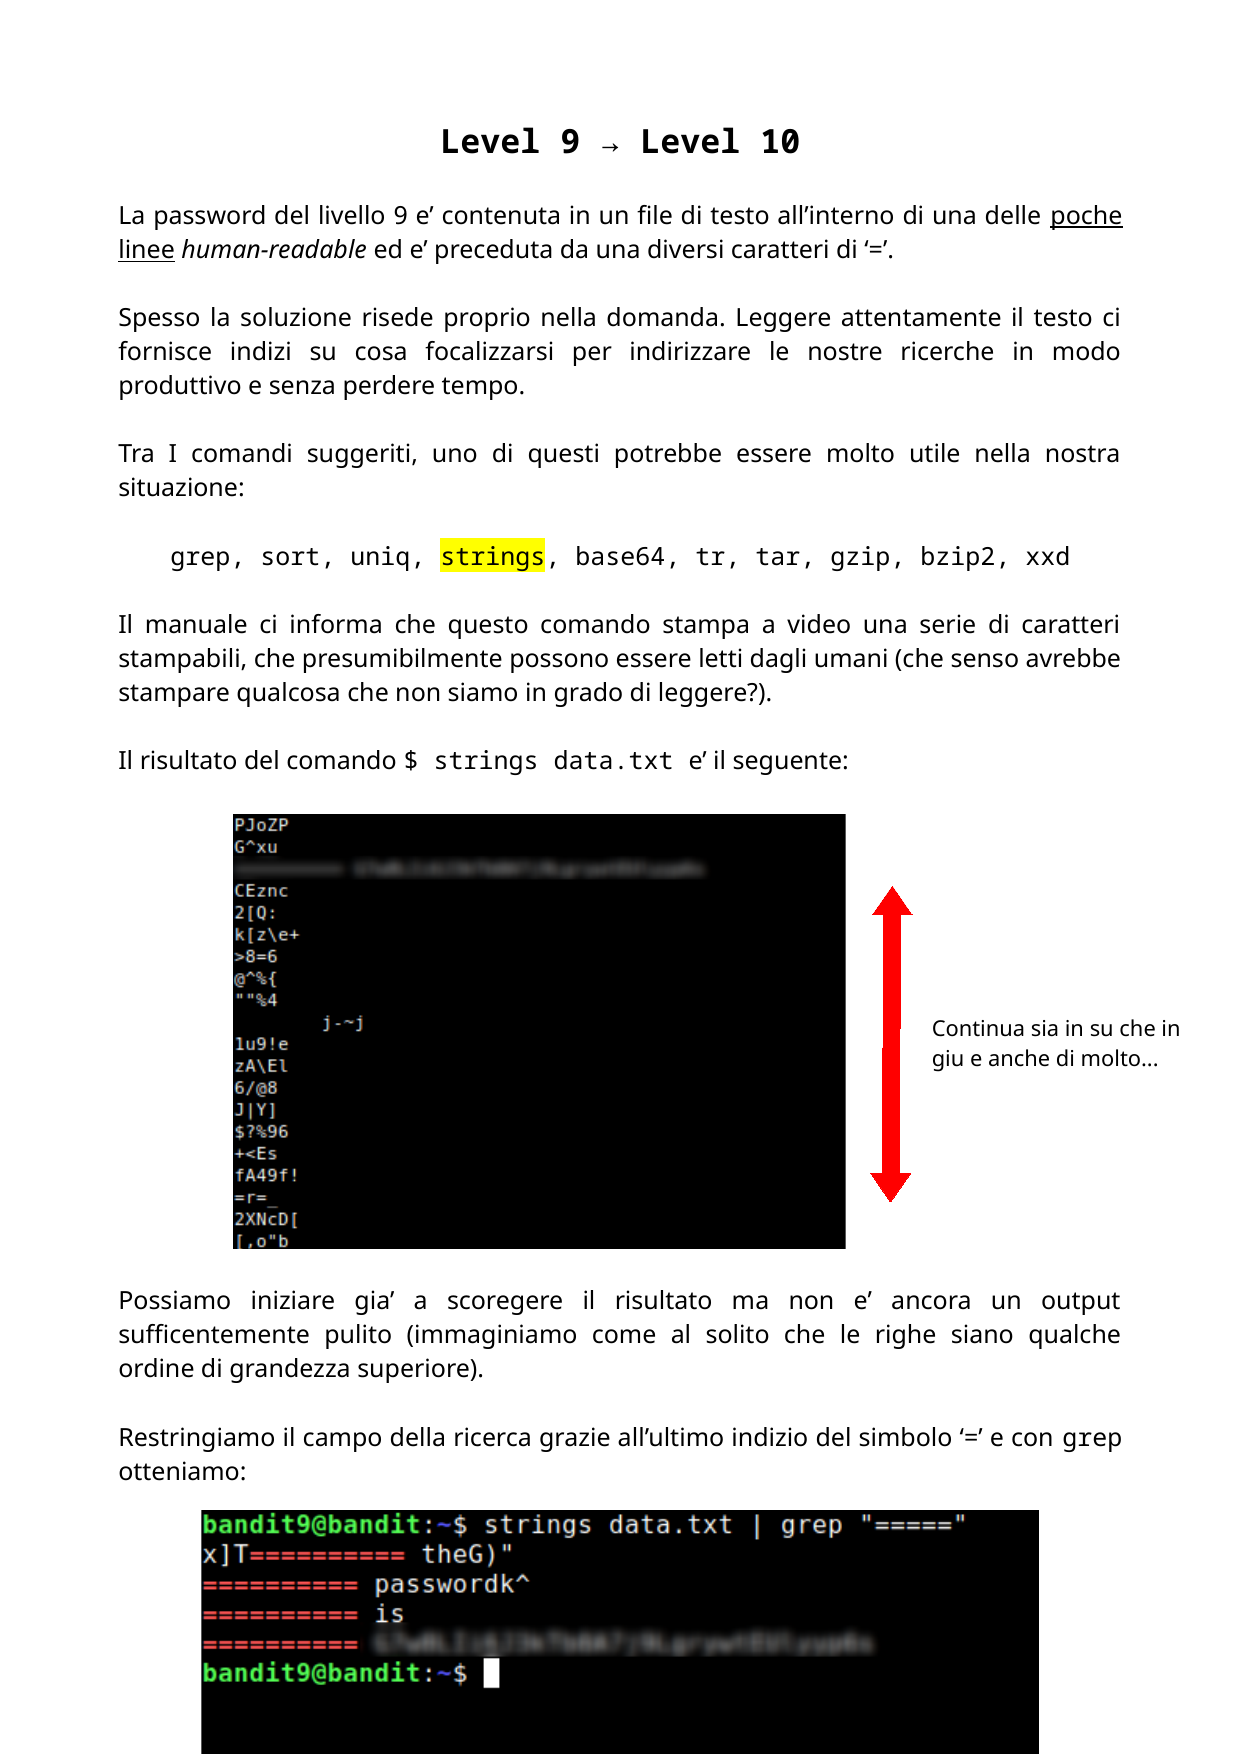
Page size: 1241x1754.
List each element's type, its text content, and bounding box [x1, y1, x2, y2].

picture [233, 814, 846, 1249]
text Restringiamo il campo della ricerca grazie all’ultimo indizio del simbolo ‘=’ e con grep otteniamo: [118, 1419, 1122, 1487]
text Il manuale ci informa che questo comando stampa a video una serie di caratteri stampabili, che presumibilmente possono essere letti dagli umani (che senso avrebbe stampare qualcosa che non siamo in grado di leggere?). [118, 606, 1122, 708]
text Possiamo iniziare gia’ a scoregere il risultato ma non e’ ancora un output sufficentemente pulito (immaginiamo come al solito che le righe siano qualche ordine di grandezza superiore). [118, 811, 1122, 1385]
picture [201, 1510, 1039, 1754]
text Il risultato del comando $ strings data.txt e’ il seguente: [118, 743, 1122, 777]
text Tra I comandi suggeriti, uno di questi potrebbe essere molto utile nella nostra situazione: [118, 436, 1122, 504]
text La password del livello 9 e’ contenuta in un file di testo all’interno di una delle poche linee human-readable ed e’ preceduta da una diversi caratteri di ‘=’. [118, 198, 1122, 266]
text Spesso la soluzione risede proprio nella domanda. Leggere attentamente il testo ci fornisce indizi su cosa focalizzarsi per indirizzare le nostre ricerche in modo produttivo e senza perdere tempo. [118, 300, 1122, 402]
text grep, sort, uniq, strings, base64, tr, tar, gzip, bzip2, xxd [118, 538, 1122, 572]
text Level 9 → Level 10 [118, 118, 1122, 163]
